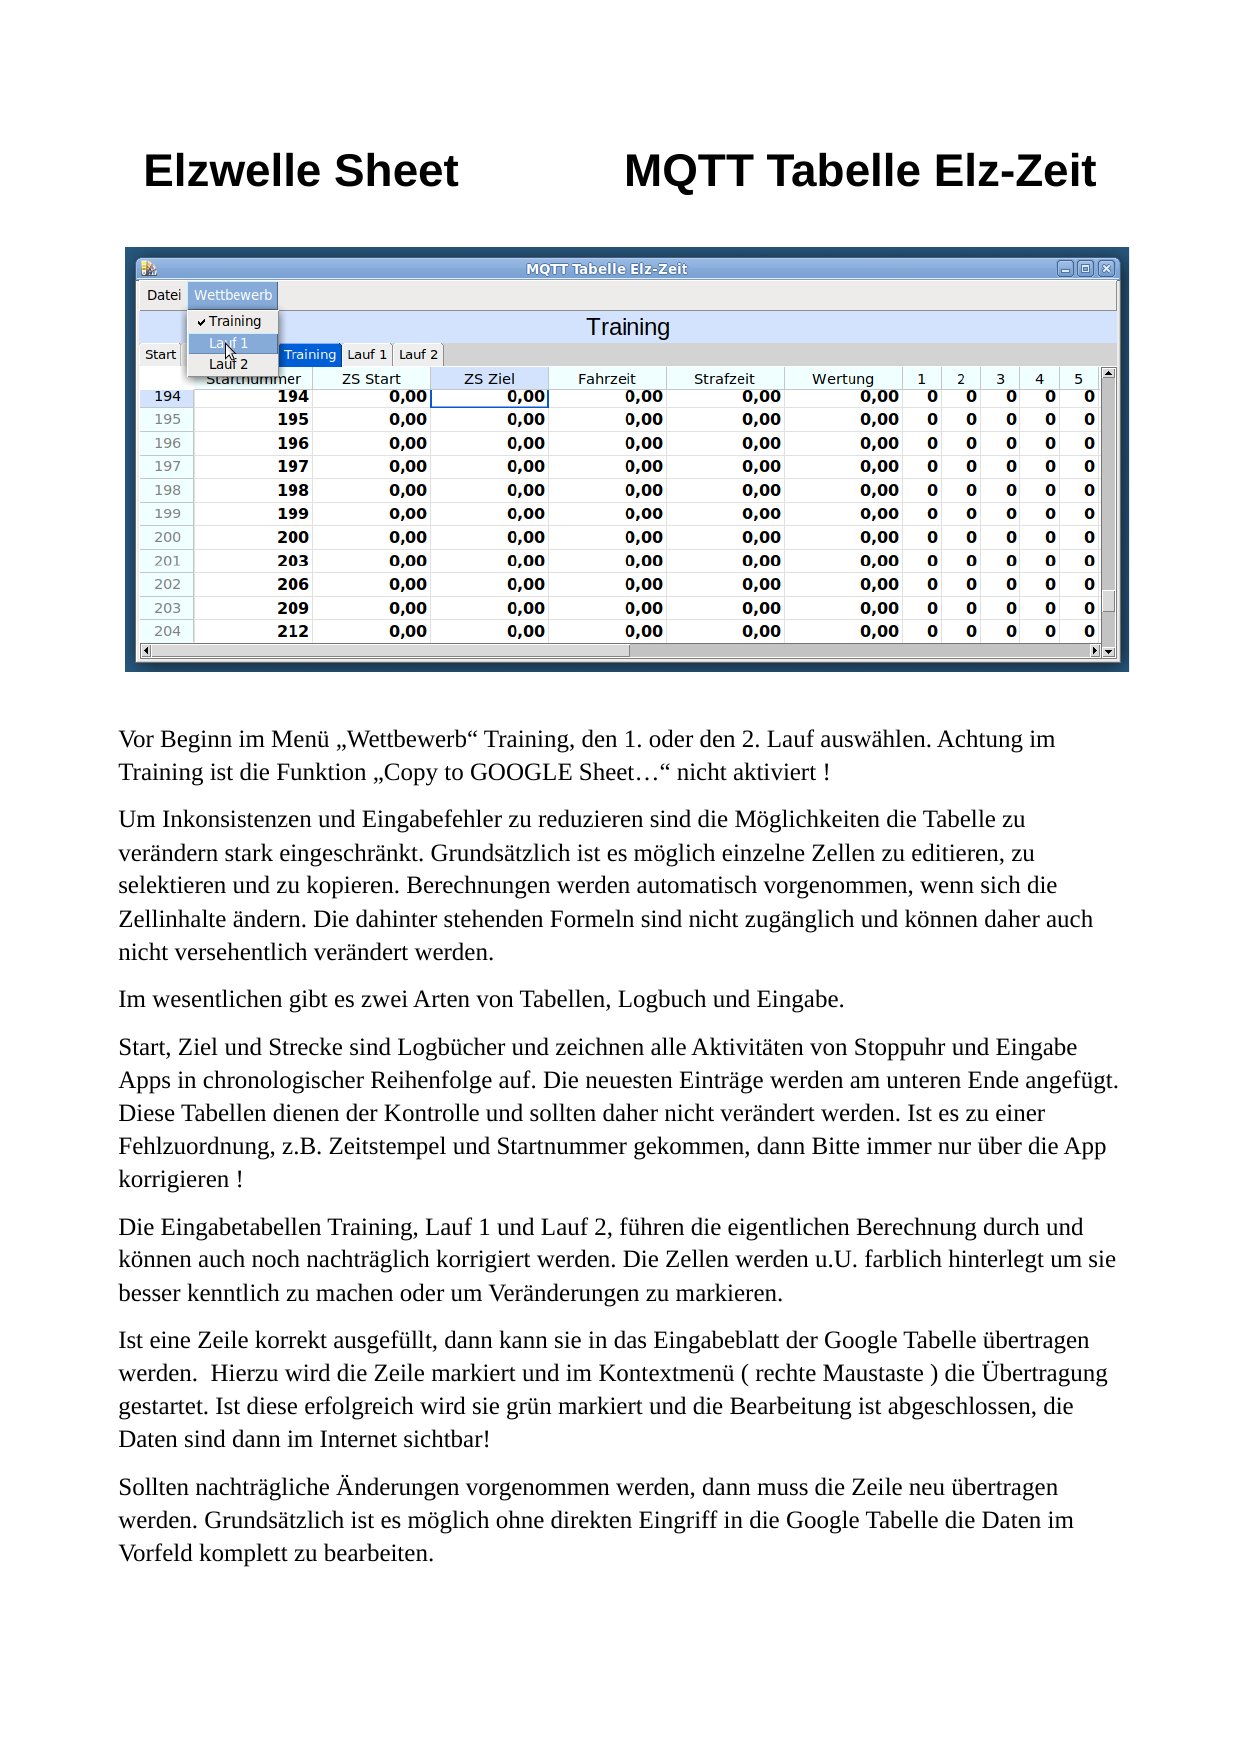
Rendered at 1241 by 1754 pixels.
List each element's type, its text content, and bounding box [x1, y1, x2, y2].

text Vor Beginn im Menü „Wettbewerb“ Training, den 1. oder den 2. Lauf auswählen. Achtung im Training ist die Funktion „Copy to GOOGLE Sheet…“ nicht aktiviert ! [118, 724, 1122, 786]
text Im wesentlichen gibt es zwei Arten von Tabellen, Logbuch und Eingabe. [118, 984, 1122, 1013]
picture [125, 247, 1130, 672]
text Um Inkonsistenzen und Eingabefehler zu reduzieren sind die Möglichkeiten die Tabelle zu verändern stark eingeschränkt. Grundsätzlich ist es möglich einzelne Zellen zu editieren, zu selektieren und zu kopieren. Berechnungen werden automatisch vorgenommen, wenn sich die Zellinhalte ändern. Die dahinter stehenden Formeln sind nicht zugänglich und können daher auch nicht versehentlich verändert werden. [118, 804, 1122, 965]
text Die Eingabetabellen Training, Lauf 1 und Lauf 2, führen die eigentlichen Berechnung durch und können auch noch nachträglich korrigiert werden. Die Zellen werden u.U. farblich hinterlegt um sie besser kenntlich zu machen oder um Veränderungen zu markieren. [118, 1212, 1122, 1306]
text Ist eine Zeile korrekt ausgefüllt, dann kann sie in das Eingabeblatt der Google Tabelle übertragen werden. Hierzu wird die Zeile markiert und im Kontextmenü ( rechte Maustaste ) die Übertragung gestartet. Ist diese erfolgreich wird sie grün markiert und die Bearbeitung ist abgeschlossen, die Daten sind dann im Internet sichtbar! [118, 1325, 1122, 1453]
title Elzwelle Sheet MQTT Tabelle Elz-Zeit [118, 143, 1122, 196]
text Sollten nachträgliche Änderungen vorgenommen werden, dann muss die Zeile neu übertragen werden. Grundsätzlich ist es möglich ohne direkten Eingriff in die Google Tabelle die Daten im Vorfeld komplett zu bearbeiten. [118, 1472, 1122, 1567]
text Start, Ziel und Strecke sind Logbücher und zeichnen alle Aktivitäten von Stoppuhr und Eingabe Apps in chronologischer Reihenfolge auf. Die neuesten Einträge werden am unteren Ende angefügt. Diese Tabellen dienen der Kontrolle und sollten daher nicht verändert werden. Ist es zu einer Fehlzuordnung, z.B. Zeitstempel und Startnummer gekommen, dann Bitte immer nur über die App korrigieren ! [118, 1032, 1122, 1193]
